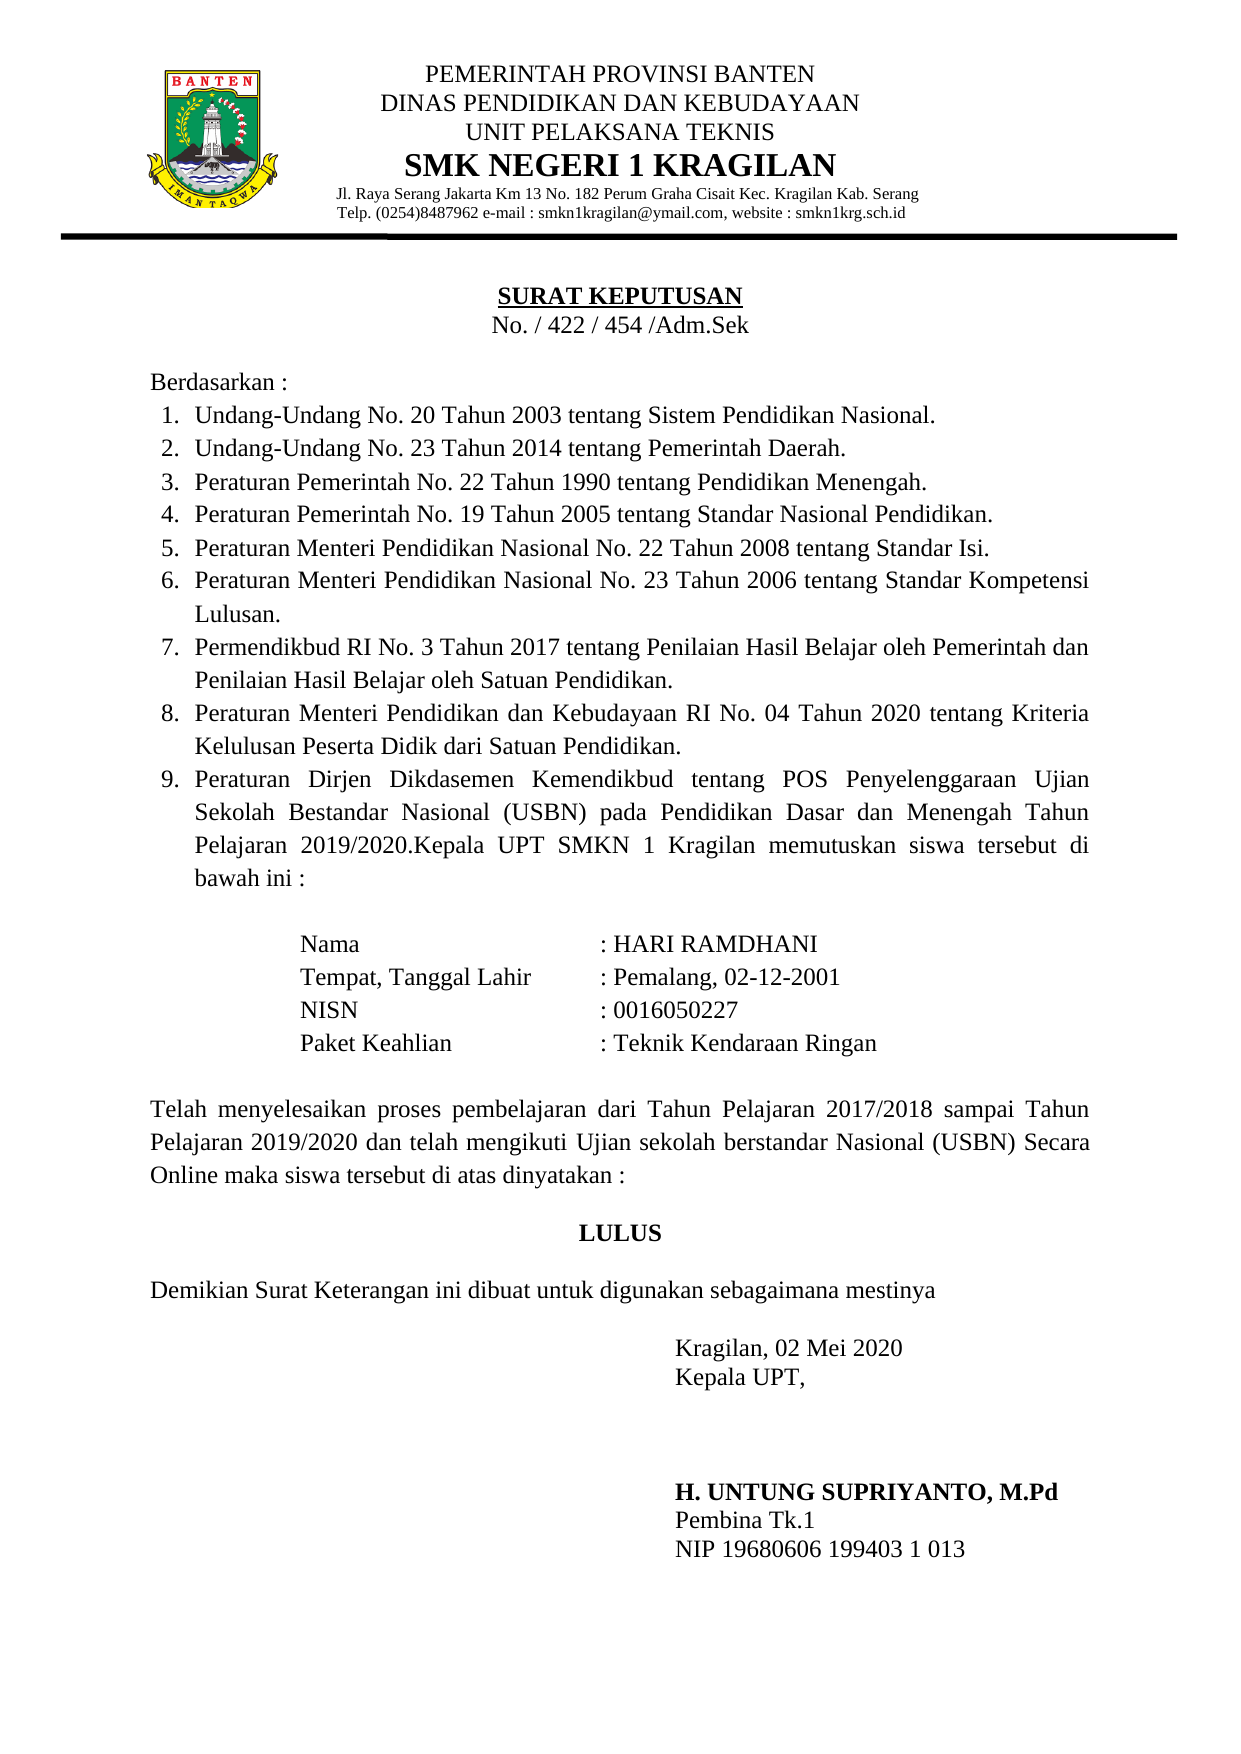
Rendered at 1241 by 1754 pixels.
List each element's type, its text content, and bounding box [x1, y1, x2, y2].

list Peraturan Menteri Pendidikan Nasional No. 22 Tahun 2008 tentang Standar Isi. [179, 533, 1090, 561]
list Undang-Undang No. 20 Tahun 2003 tentang Sistem Pendidikan Nasional. [179, 401, 1090, 429]
text Tempat, Tanggal Lahir : Pemalang, 02-12-2001 [150, 962, 1090, 991]
list Undang-Undang No. 23 Tahun 2014 tentang Pemerintah Daerah. [179, 433, 1090, 462]
text Berdasarkan : [150, 367, 1090, 396]
text NIP 19680606 199403 1 013 [150, 1534, 1090, 1563]
text Kragilan, 02 Mei 2020 [150, 1333, 1090, 1362]
text No. / 422 / 454 /Adm.Sek [150, 310, 1090, 339]
text SURAT KEPUTUSAN [150, 281, 1090, 310]
list Peraturan Dirjen Dikdasemen Kemendikbud tentang POS Penyelenggaraan Ujian Sekolah Bestandar Nasional (USBN) pada Pendidikan Dasar dan Menengah Tahun Pelajaran 2019/2020.Kepala UPT SMKN 1 Kragilan memutuskan siswa tersebut di bawah ini : [179, 764, 1090, 892]
list Permendikbud RI No. 3 Tahun 2017 tentang Penilaian Hasil Belajar oleh Pemerintah dan Penilaian Hasil Belajar oleh Satuan Pendidikan. [179, 632, 1090, 693]
text Kepala UPT, [150, 1362, 1090, 1391]
text Demikian Surat Keterangan ini dibuat untuk digunakan sebagaimana mestinya [150, 1276, 1090, 1304]
picture [146, 70, 279, 208]
text Paket Keahlian : Teknik Kendaraan Ringan [150, 1028, 1090, 1057]
list Peraturan Pemerintah No. 22 Tahun 1990 tentang Pendidikan Menengah. [179, 467, 1090, 495]
text LULUS [150, 1218, 1090, 1247]
list Peraturan Menteri Pendidikan Nasional No. 23 Tahun 2006 tentang Standar Kompetensi Lulusan. [179, 566, 1090, 627]
text Nama : HARI RAMDHANI [150, 929, 1090, 958]
list Peraturan Menteri Pendidikan dan Kebudayaan RI No. 04 Tahun 2020 tentang Kriteria Kelulusan Peserta Didik dari Satuan Pendidikan. [179, 698, 1090, 759]
text NISN : 0016050227 [150, 995, 1090, 1024]
text H. UNTUNG SUPRIYANTO, M.Pd [150, 1477, 1090, 1506]
text Pembina Tk.1 [150, 1506, 1090, 1534]
text Telah menyelesaikan proses pembelajaran dari Tahun Pelajaran 2017/2018 sampai Tahun Pelajaran 2019/2020 dan telah mengikuti Ujian sekolah berstandar Nasional (USBN) Secara Online maka siswa tersebut di atas dinyatakan : [150, 1094, 1090, 1189]
list Peraturan Pemerintah No. 19 Tahun 2005 tentang Standar Nasional Pendidikan. [179, 499, 1090, 528]
